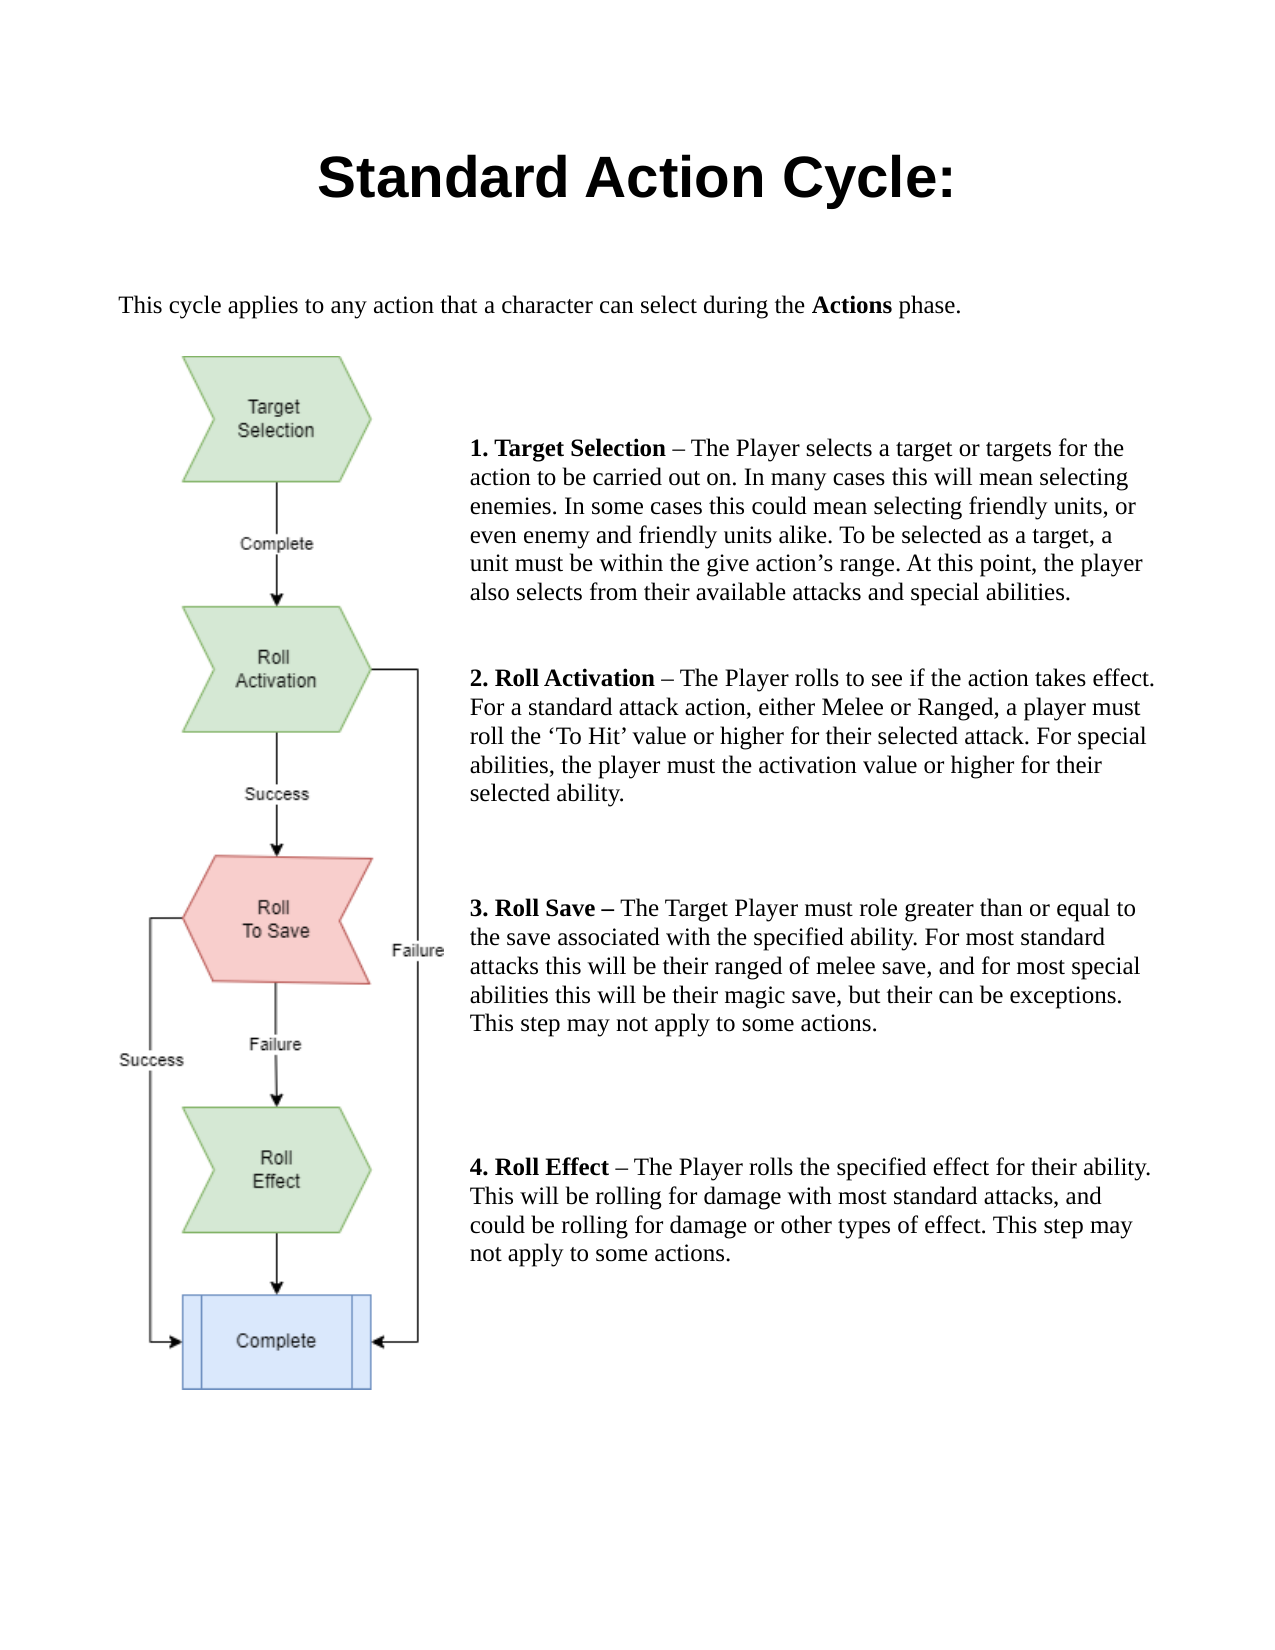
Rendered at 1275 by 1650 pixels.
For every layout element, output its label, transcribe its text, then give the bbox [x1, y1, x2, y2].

text This cycle applies to any action that a character can select during the Actions phase. [118, 290, 1157, 318]
title Standard Action Cycle: [118, 143, 1157, 277]
text 2. Roll Activation – The Player rolls to see if the action takes effect. For a standard attack action, either Melee or Ranged, a player must roll the ‘To Hit’ value or higher for their selected attack. For special abilities, the player must the activation value or higher for their selected ability. [444, 663, 1157, 807]
picture [118, 356, 444, 1390]
text 1. Target Selection – The Player selects a target or targets for the action to be carried out on. In many cases this will mean selecting enemies. In some cases this could mean selecting friendly units, or even enemy and friendly units alike. To be selected as a target, a unit must be within the give action’s range. At this point, the player also selects from their available attacks and special abilities. [444, 433, 1157, 606]
text 3. Roll Save – The Target Player must role greater than or equal to the save associated with the specified ability. For most standard attacks this will be their ranged of melee save, and for most special abilities this will be their magic save, but their can be exceptions. This step may not apply to some actions. [444, 893, 1157, 1037]
text 4. Roll Effect – The Player rolls the specified effect for their ability. This will be rolling for damage with most standard attacks, and could be rolling for damage or other types of effect. This step may not apply to some actions. [444, 1152, 1157, 1267]
